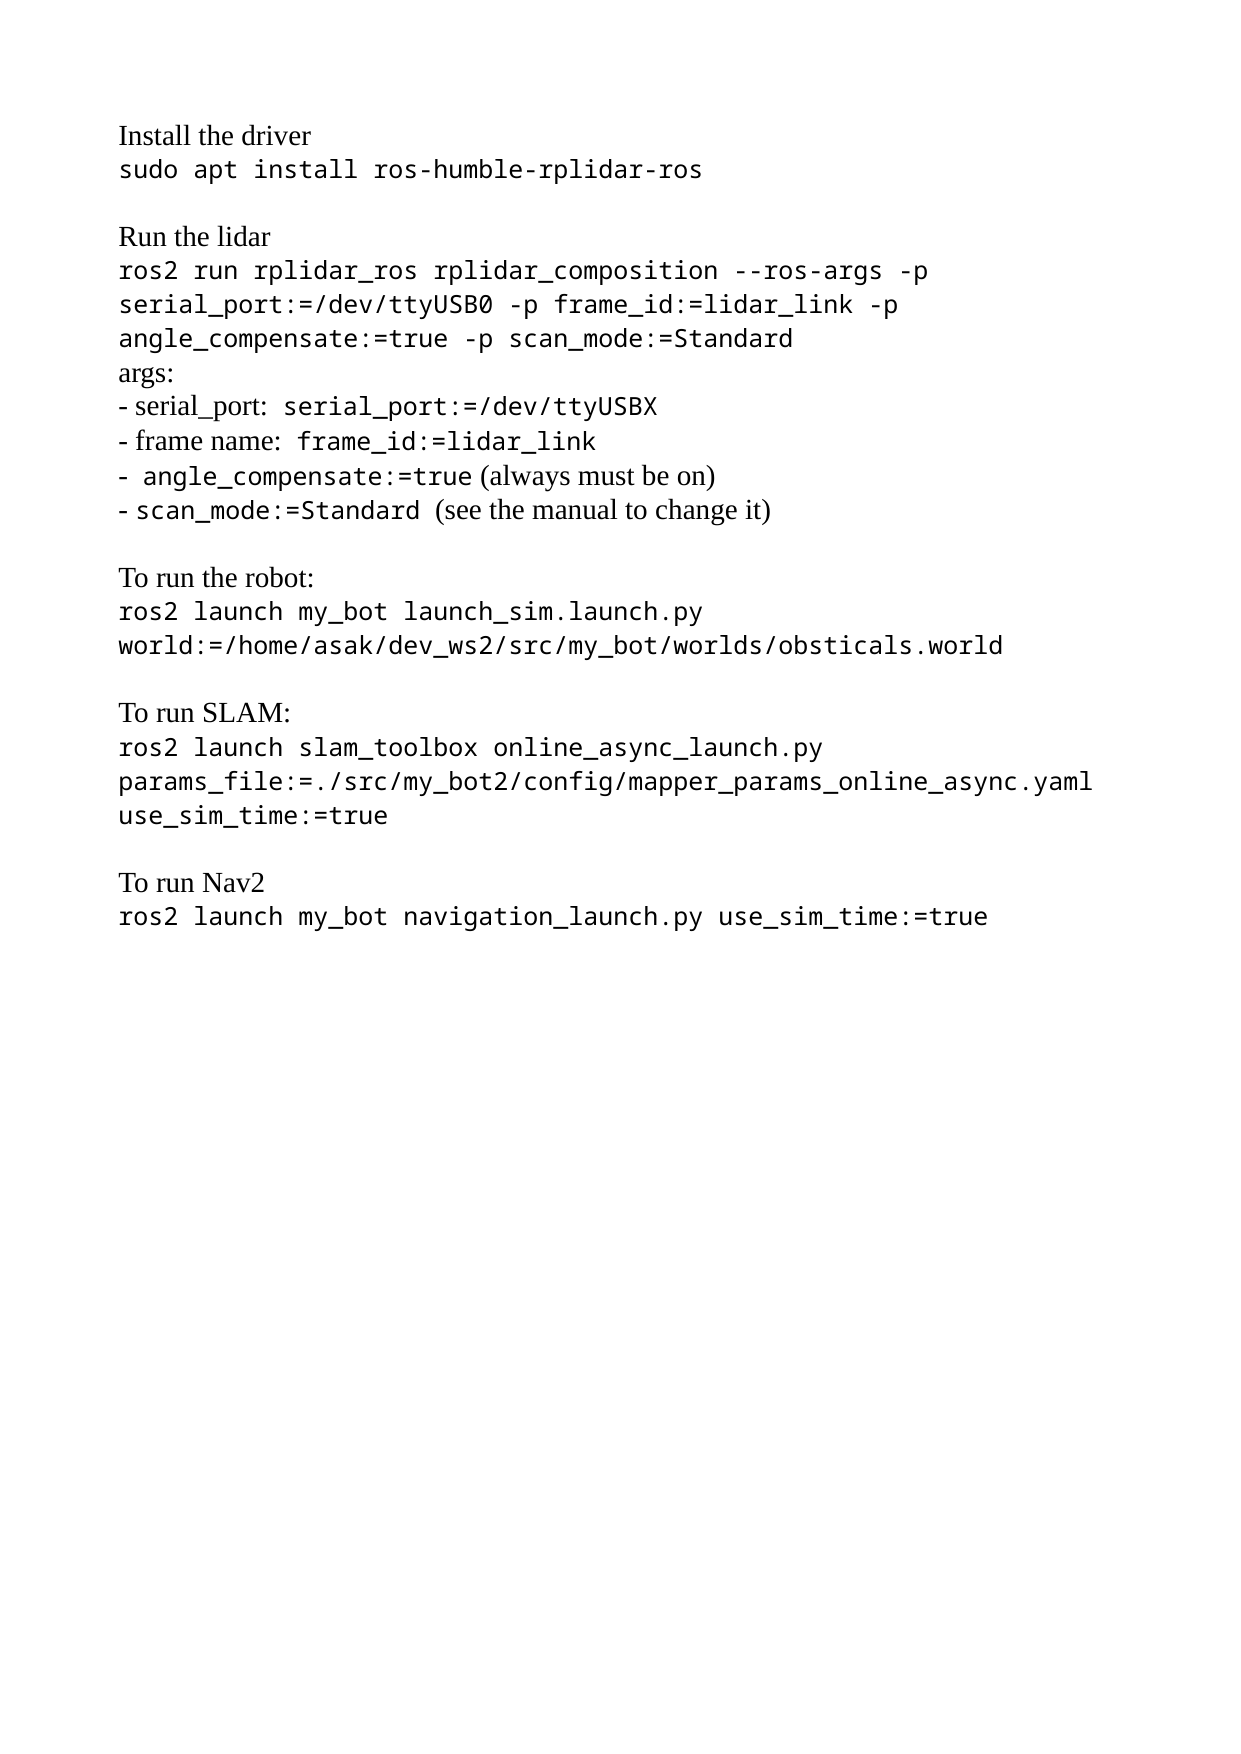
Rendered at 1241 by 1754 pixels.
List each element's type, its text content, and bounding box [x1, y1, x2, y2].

text Run the lidar [118, 219, 1122, 253]
text ros2 launch my_bot launch_sim.launch.py world:=/home/asak/dev_ws2/src/my_bot/worlds/obsticals.world [118, 594, 1122, 662]
text sudo apt install ros-humble-rplidar-ros [118, 152, 1122, 186]
text - serial_port: serial_port:=/dev/ttyUSBX [118, 388, 1122, 423]
text ros2 launch my_bot navigation_launch.py use_sim_time:=true [118, 898, 1122, 932]
text To run SLAM: [118, 696, 1122, 729]
text To run the robot: [118, 560, 1122, 594]
text To run Nav2 [118, 865, 1122, 898]
text Install the driver [118, 118, 1122, 152]
text - scan_mode:=Standard (see the manual to change it) [118, 492, 1122, 527]
text - frame name: frame_id:=lidar_link [118, 423, 1122, 458]
text args: [118, 355, 1122, 388]
text - angle_compensate:=true (always must be on) [118, 458, 1122, 492]
text ros2 launch slam_toolbox online_async_launch.py params_file:=./src/my_bot2/config/mapper_params_online_async.yaml use_sim_time:=true [118, 729, 1122, 831]
text ros2 run rplidar_ros rplidar_composition --ros-args -p serial_port:=/dev/ttyUSB0 -p frame_id:=lidar_link -p angle_compensate:=true -p scan_mode:=Standard [118, 253, 1122, 355]
